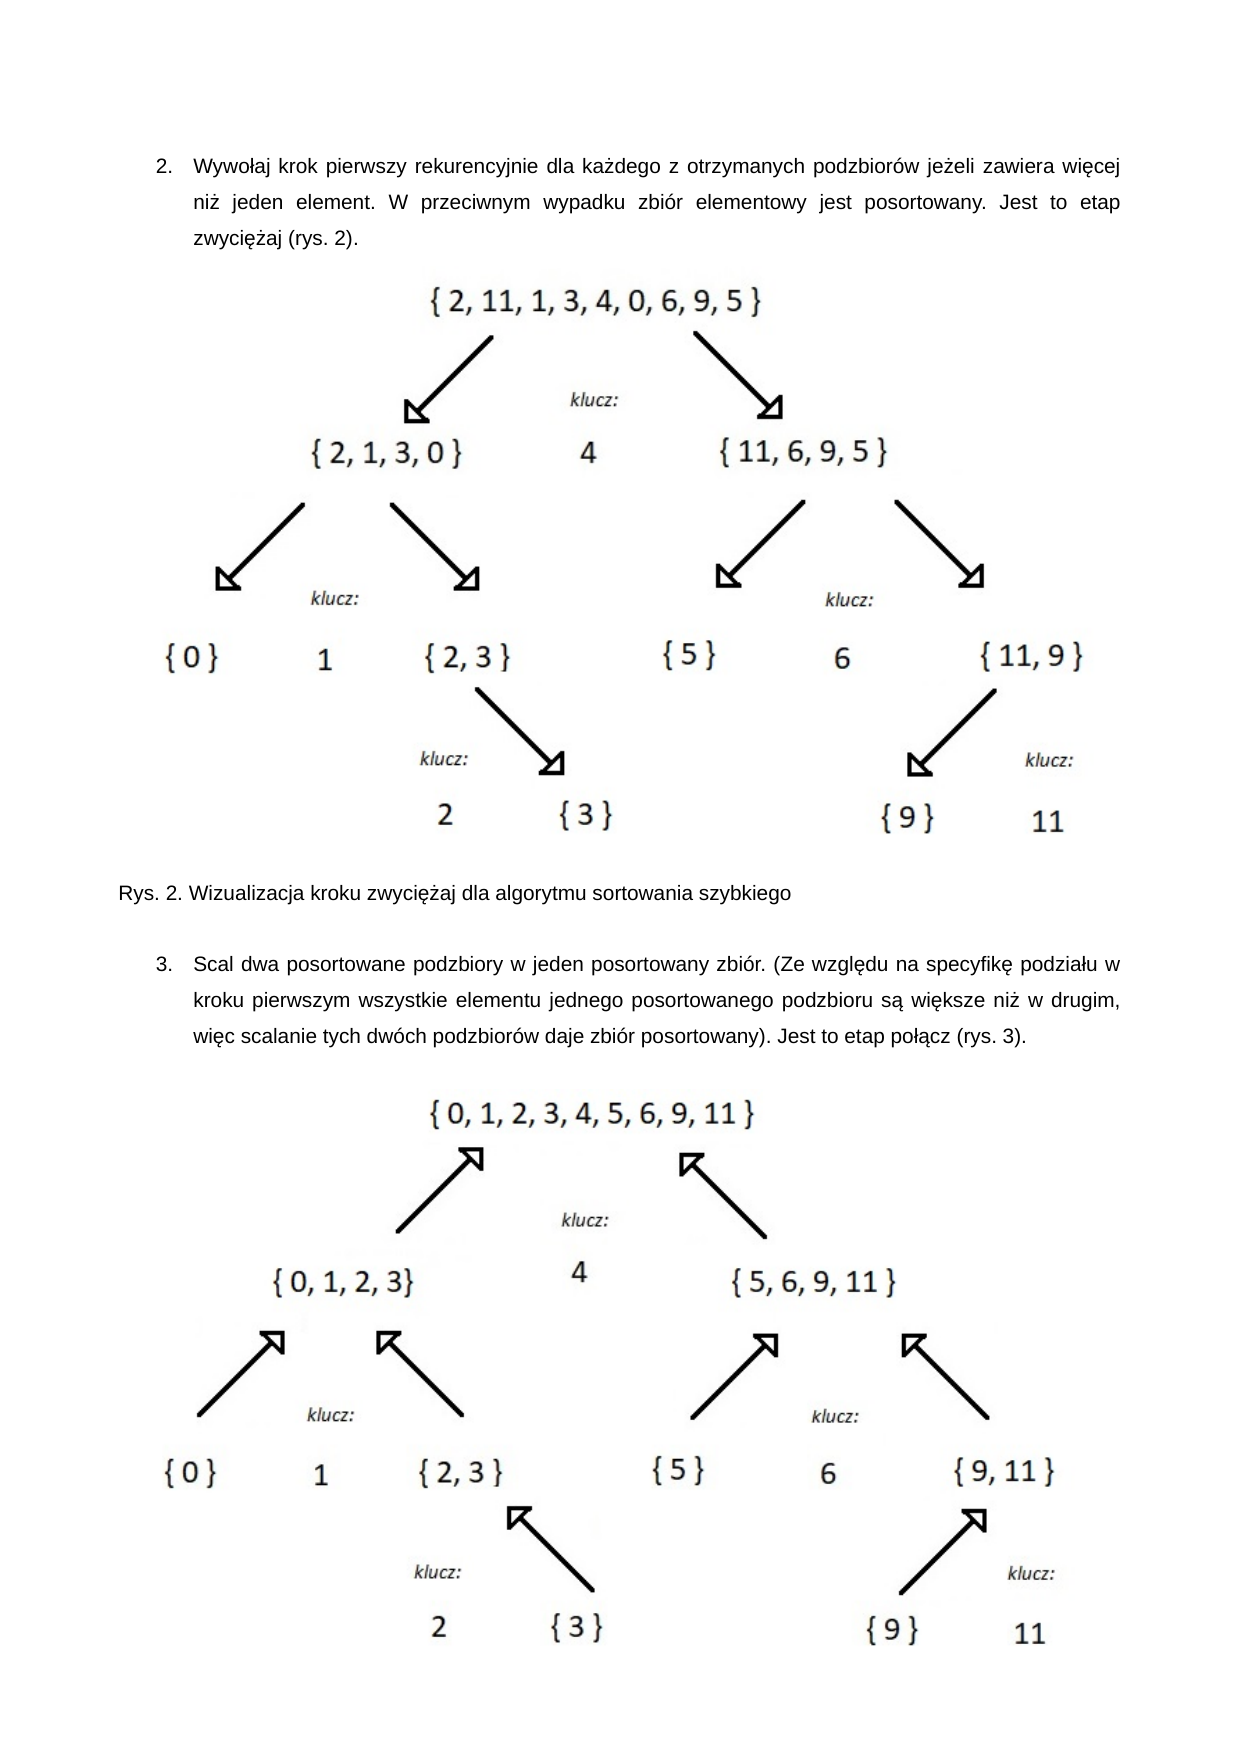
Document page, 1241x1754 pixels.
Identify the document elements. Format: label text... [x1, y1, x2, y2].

picture [118, 1089, 1123, 1676]
text Rys. 2. Wizualizacja kroku zwyciężaj dla algorytmu sortowania szybkiego [118, 869, 1122, 904]
picture [118, 266, 1123, 869]
list Wywołaj krok pierwszy rekurencyjnie dla każdego z otrzymanych podzbiorów jeżeli zawiera więcej niż jeden element. W przeciwnym wypadku zbiór elementowy jest posortowany. Jest to etap zwyciężaj (rys. 2). [156, 154, 1122, 250]
list Scal dwa posortowane podzbiory w jeden posortowany zbiór. (Ze względu na specyfikę podziału w kroku pierwszym wszystkie elementu jednego posortowanego podzbioru są większe niż w drugim, więc scalanie tych dwóch podzbiorów daje zbiór posortowany). Jest to etap połącz (rys. 3). [156, 952, 1122, 1048]
text [118, 262, 1122, 266]
